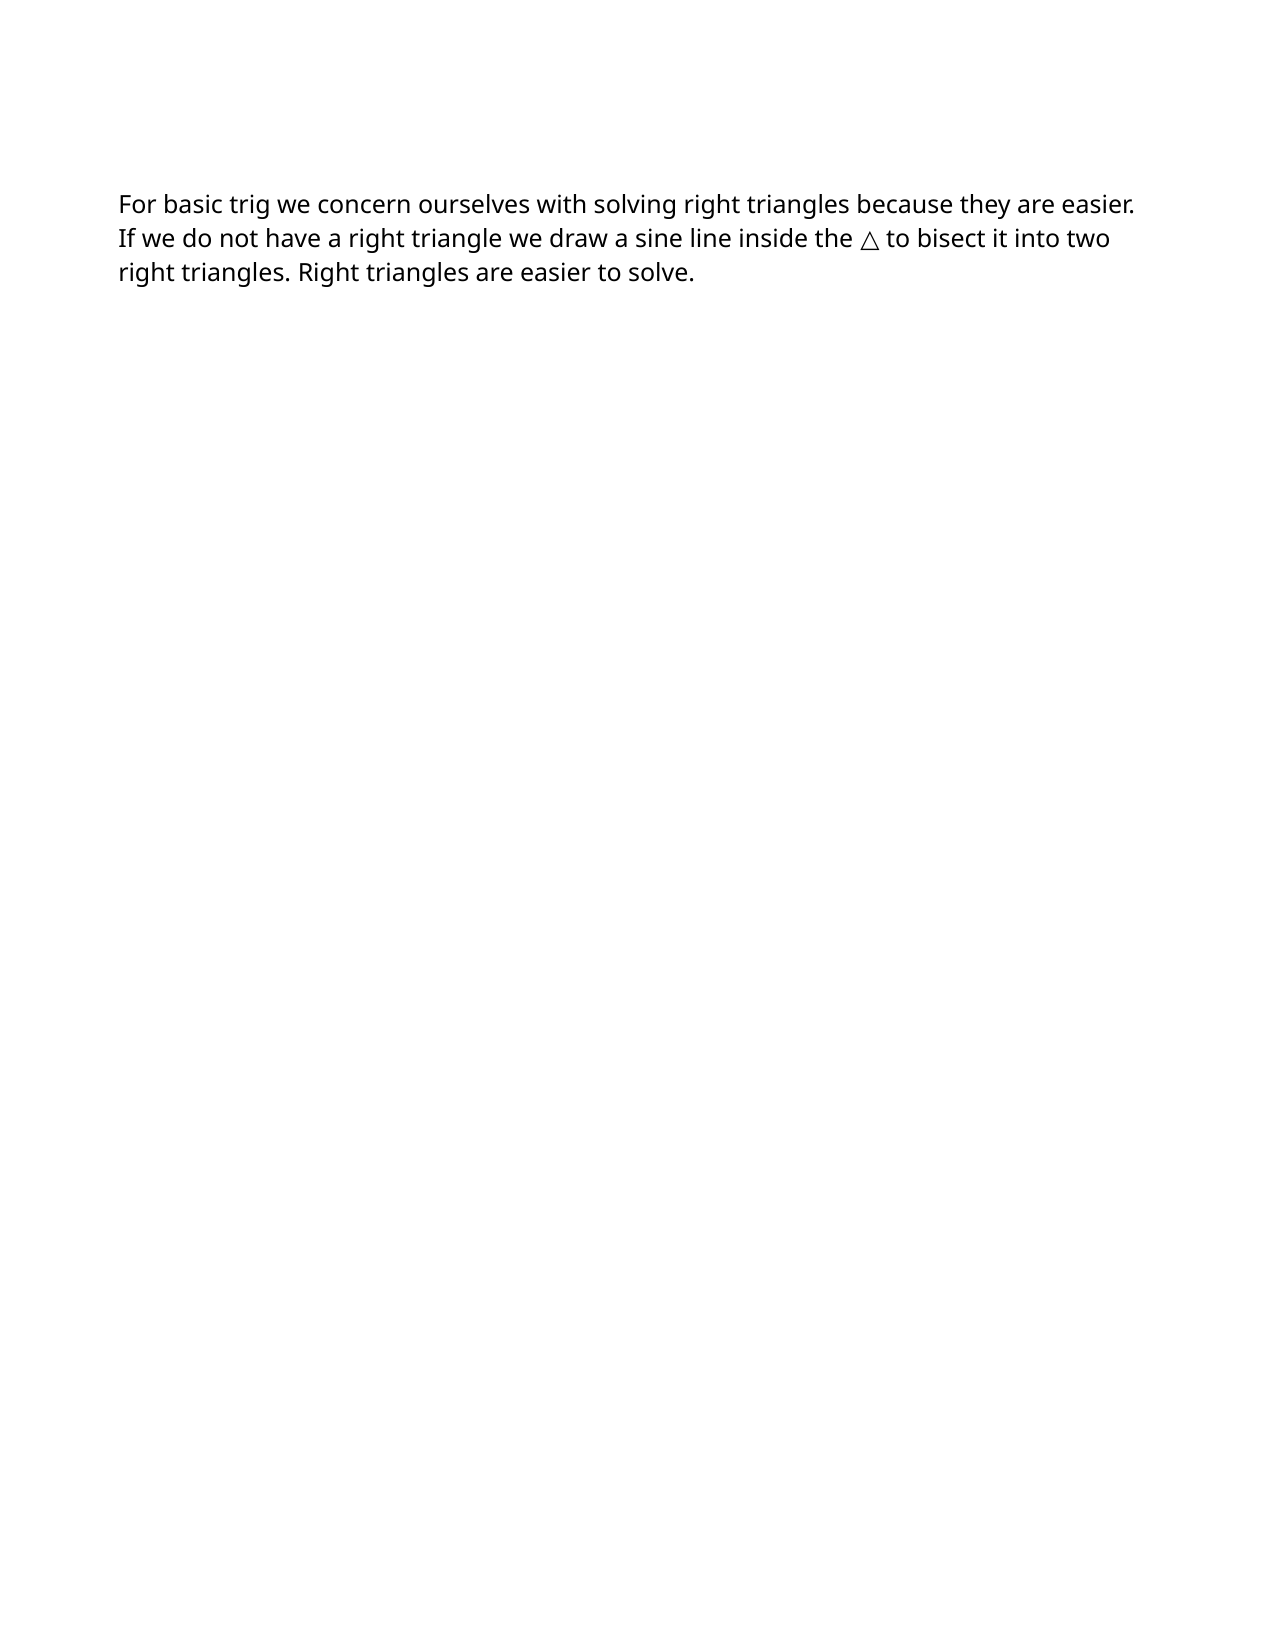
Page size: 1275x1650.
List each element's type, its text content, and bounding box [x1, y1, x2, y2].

text For basic trig we concern ourselves with solving right triangles because they are easier. If we do not have a right triangle we draw a sine line inside the △ to bisect it into two right triangles. Right triangles are easier to solve. [118, 186, 1157, 288]
